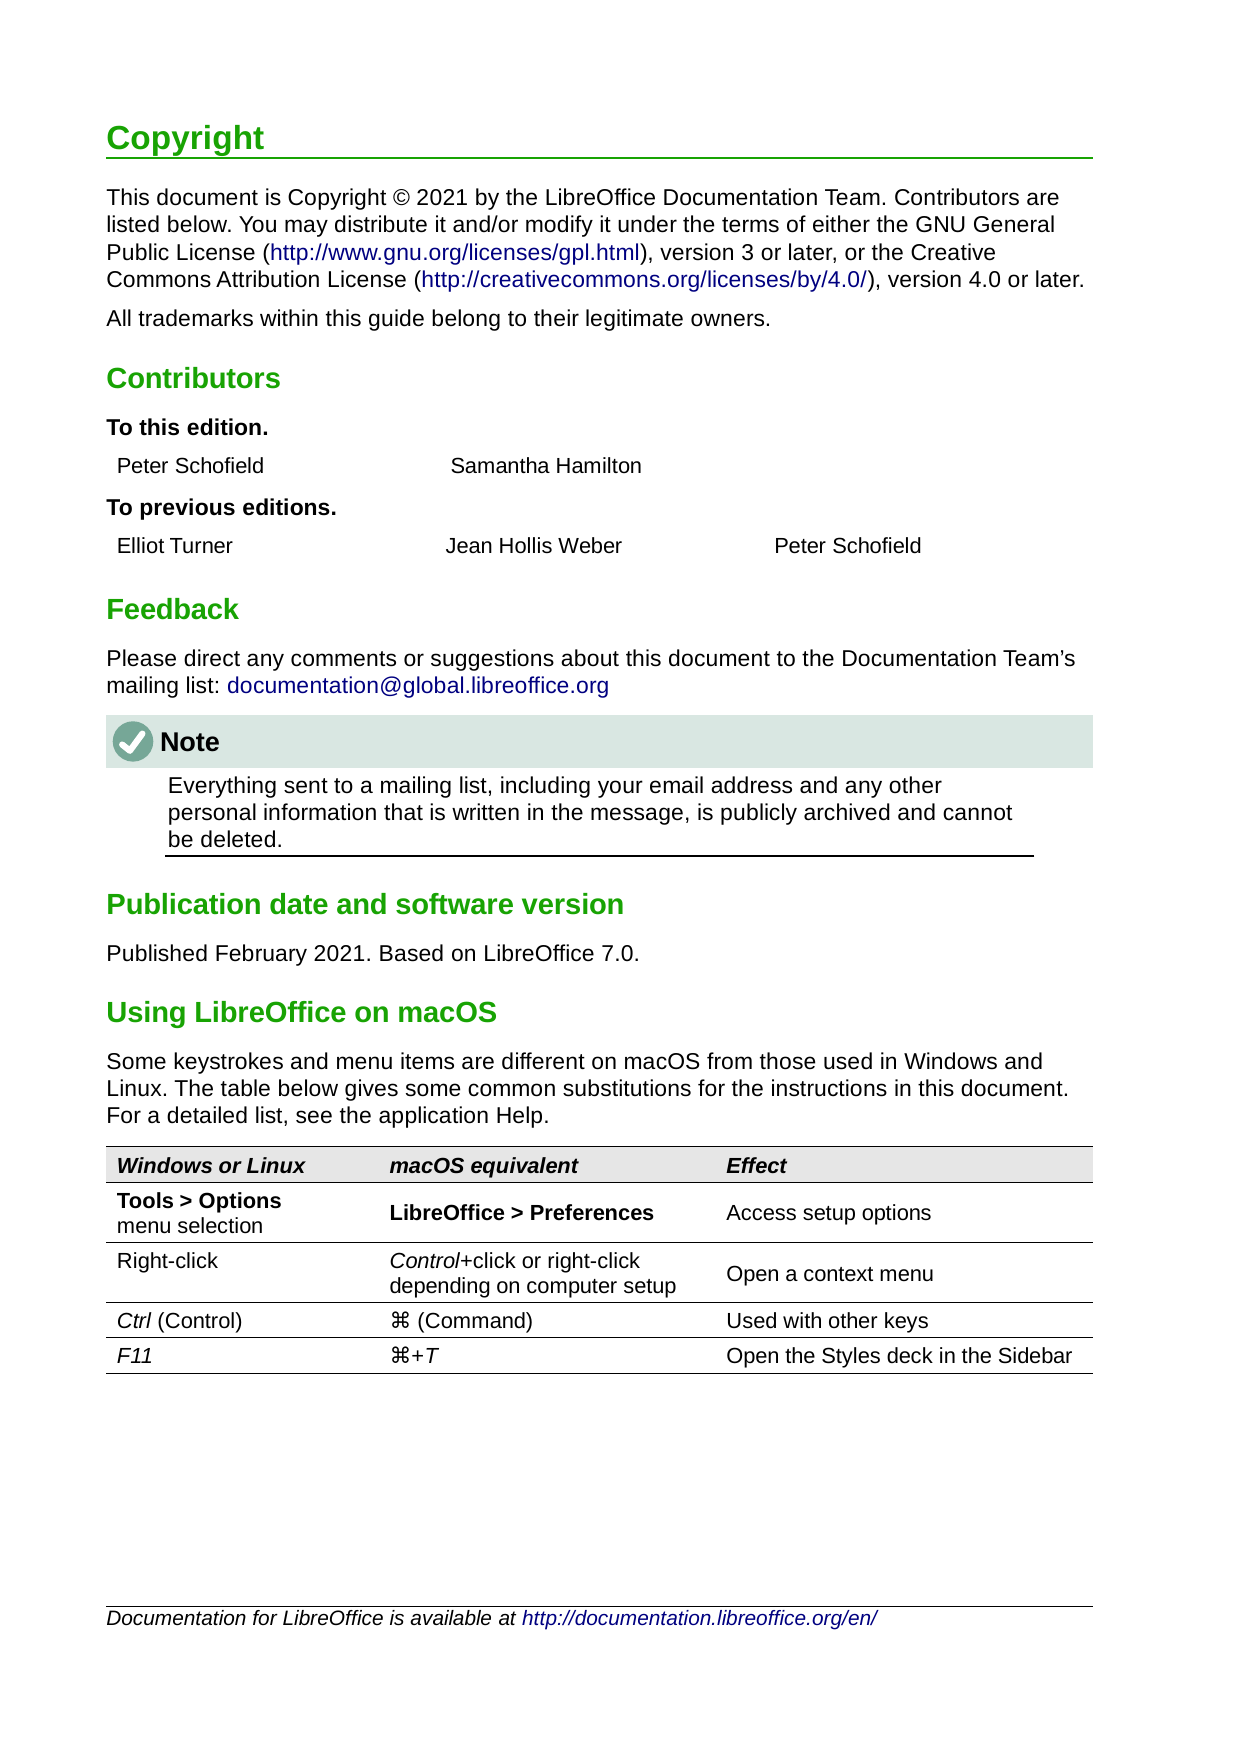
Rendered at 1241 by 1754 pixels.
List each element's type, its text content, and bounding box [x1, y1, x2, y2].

table_header Samantha Hamilton [440, 453, 766, 482]
subtitle Copyright [106, 118, 1093, 157]
table_cell ⌘ (Command) [379, 1303, 716, 1337]
table_header [766, 453, 1093, 482]
table_header Effect [716, 1147, 1093, 1182]
subtitle Publication date and software version [106, 887, 1093, 920]
subtitle Contributors [106, 361, 1093, 394]
subtitle Feedback [106, 592, 1093, 625]
text All trademarks within this guide belong to their legitimate owners. [106, 304, 1093, 332]
table_cell F11 [106, 1338, 379, 1372]
table_cell Open a context menu [716, 1243, 1093, 1302]
text Please direct any comments or suggestions about this document to the Documentation Team’s mailing list: documentation@global.libreoffice.org [106, 644, 1093, 698]
subtitle Note [106, 715, 1093, 768]
table_cell ⌘+T [379, 1338, 716, 1372]
text Published February 2021. Based on LibreOffice 7.0. [106, 939, 1093, 966]
text To this edition. [106, 413, 1093, 440]
table_header Elliot Turner [106, 533, 435, 562]
table_header Windows or Linux [106, 1147, 379, 1182]
text Everything sent to a mailing list, including your email address and any other personal information that is written in the message, is publicly archived and cannot be deleted. [164, 768, 1034, 857]
table_cell Access setup options [716, 1183, 1093, 1242]
text This document is Copyright © 2021 by the LibreOffice Documentation Team. Contributors are listed below. You may distribute it and/or modify it under the terms of either the GNU General Public License (http://www.gnu.org/licenses/gpl.html), version 3 or later, or the Creative Commons Attribution License (http://creativecommons.org/licenses/by/4.0/), version 4.0 or later. [106, 184, 1093, 292]
text Some keystrokes and menu items are different on macOS from those used in Windows and Linux. The table below gives some common substitutions for the instructions in this document. For a detailed list, see the application Help. [106, 1047, 1093, 1129]
table_header Peter Schofield [764, 533, 1093, 562]
table_cell LibreOffice > Preferences [379, 1183, 716, 1242]
text To previous editions. [106, 494, 1093, 521]
subtitle Using LibreOffice on macOS [106, 995, 1093, 1029]
table_header Peter Schofield [106, 453, 440, 482]
table_header macOS equivalent [379, 1147, 716, 1182]
table_header Jean Hollis Weber [435, 533, 764, 562]
table_cell Open the Styles deck in the Sidebar [716, 1338, 1093, 1372]
table_cell Ctrl (Control) [106, 1303, 379, 1337]
table_cell Right-click [106, 1243, 379, 1302]
table_cell Used with other keys [716, 1303, 1093, 1337]
table_cell Tools > Options menu selection [106, 1183, 379, 1242]
table_cell Control+click or right-click depending on computer setup [379, 1243, 716, 1302]
